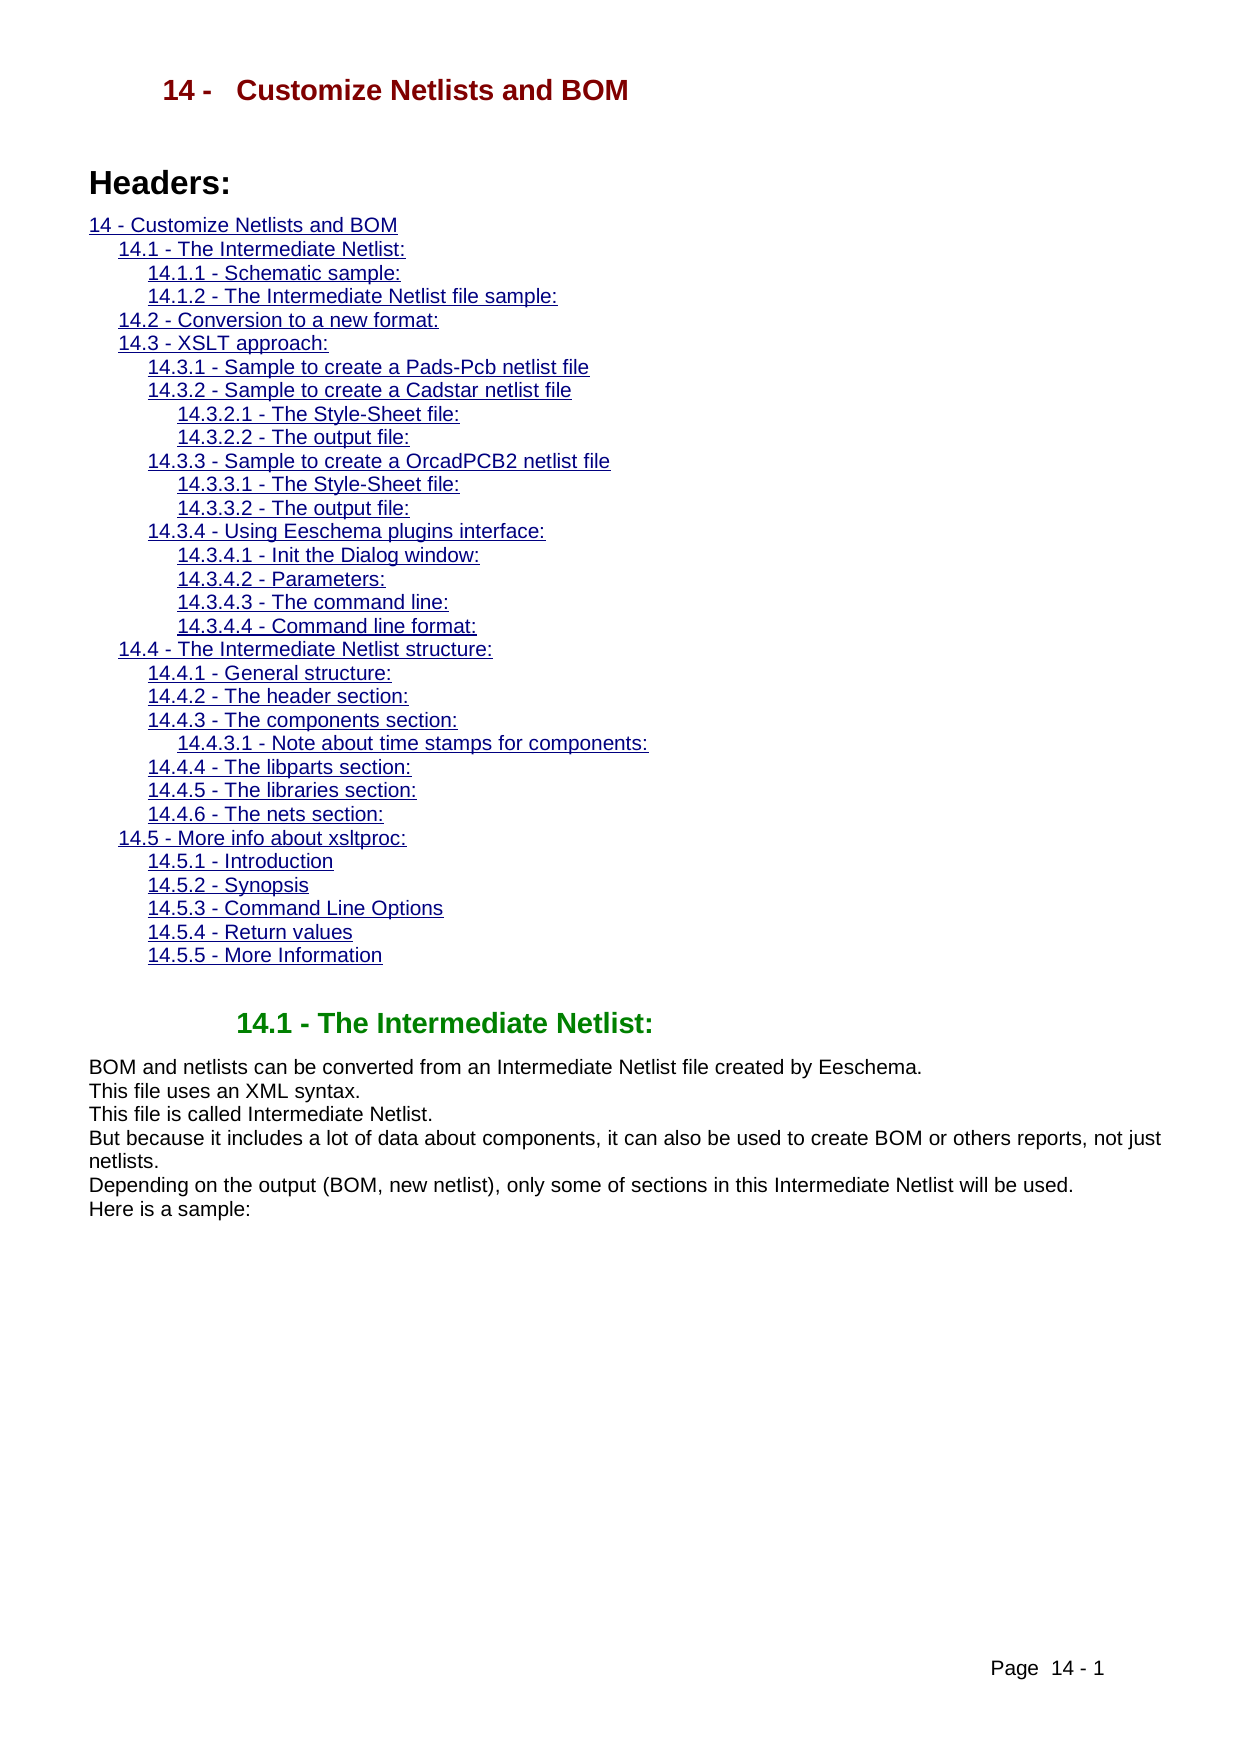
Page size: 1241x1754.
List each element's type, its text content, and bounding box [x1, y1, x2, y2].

text 14.5 - More info about xsltproc: [118, 826, 1181, 849]
text 14.3.3 - Sample to create a OrcadPCB2 netlist file [147, 449, 1181, 473]
subtitle The Intermediate Netlist: [162, 1007, 1181, 1039]
text 14.4.5 - The libraries section: [147, 779, 1181, 802]
text 14.4 - The Intermediate Netlist structure: [118, 638, 1181, 661]
text 14.3.2.1 - The Style-Sheet file: [177, 402, 1181, 426]
text 14.3 - XSLT approach: [118, 332, 1181, 355]
text 14.4.3.1 - Note about time stamps for components: [177, 732, 1181, 755]
text 14.5.5 - More Information [147, 944, 1181, 967]
text 14.3.4 - Using Eeschema plugins interface: [147, 520, 1181, 543]
subtitle Headers: [88, 164, 1181, 201]
text 14.4.3 - The components section: [147, 708, 1181, 732]
subtitle Customize Netlists and BOM [88, 74, 1181, 106]
text 14.1.1 - Schematic sample: [147, 261, 1181, 284]
text 14.3.3.2 - The output file: [177, 496, 1181, 520]
text 14.1 - The Intermediate Netlist: [118, 237, 1181, 261]
text 14.4.6 - The nets section: [147, 802, 1181, 826]
text This file is called Intermediate Netlist. [88, 1103, 1181, 1126]
text BOM and netlists can be converted from an Intermediate Netlist file created by Eeschema. [88, 1056, 1181, 1079]
text 14.1.2 - The Intermediate Netlist file sample: [147, 284, 1181, 308]
text 14.4.1 - General structure: [147, 661, 1181, 685]
text 14.3.1 - Sample to create a Pads-Pcb netlist file [147, 355, 1181, 379]
text Here is a sample: [88, 1197, 1181, 1221]
text 14.3.4.1 - Init the Dialog window: [177, 543, 1181, 567]
text 14.5.1 - Introduction [147, 849, 1181, 873]
text 14.4.2 - The header section: [147, 685, 1181, 708]
text 14.3.3.1 - The Style-Sheet file: [177, 473, 1181, 496]
text Depending on the output (BOM, new netlist), only some of sections in this Intermediate Netlist will be used. [88, 1173, 1181, 1197]
text 14.5.4 - Return values [147, 920, 1181, 944]
text 14.3.2.2 - The output file: [177, 426, 1181, 449]
text 14.3.2 - Sample to create a Cadstar netlist file [147, 379, 1181, 402]
text This file uses an XML syntax. [88, 1079, 1181, 1103]
text 14.4.4 - The libparts section: [147, 755, 1181, 779]
text 14.5.2 - Synopsis [147, 873, 1181, 897]
text 14 - Customize Netlists and BOM [88, 214, 1181, 237]
text 14.3.4.3 - The command line: [177, 591, 1181, 614]
text 14.3.4.2 - Parameters: [177, 567, 1181, 591]
text 14.3.4.4 - Command line format: [177, 614, 1181, 638]
text 14.2 - Conversion to a new format: [118, 308, 1181, 332]
text 14.5.3 - Command Line Options [147, 897, 1181, 920]
text But because it includes a lot of data about components, it can also be used to create BOM or others reports, not just netlists. [88, 1126, 1181, 1173]
